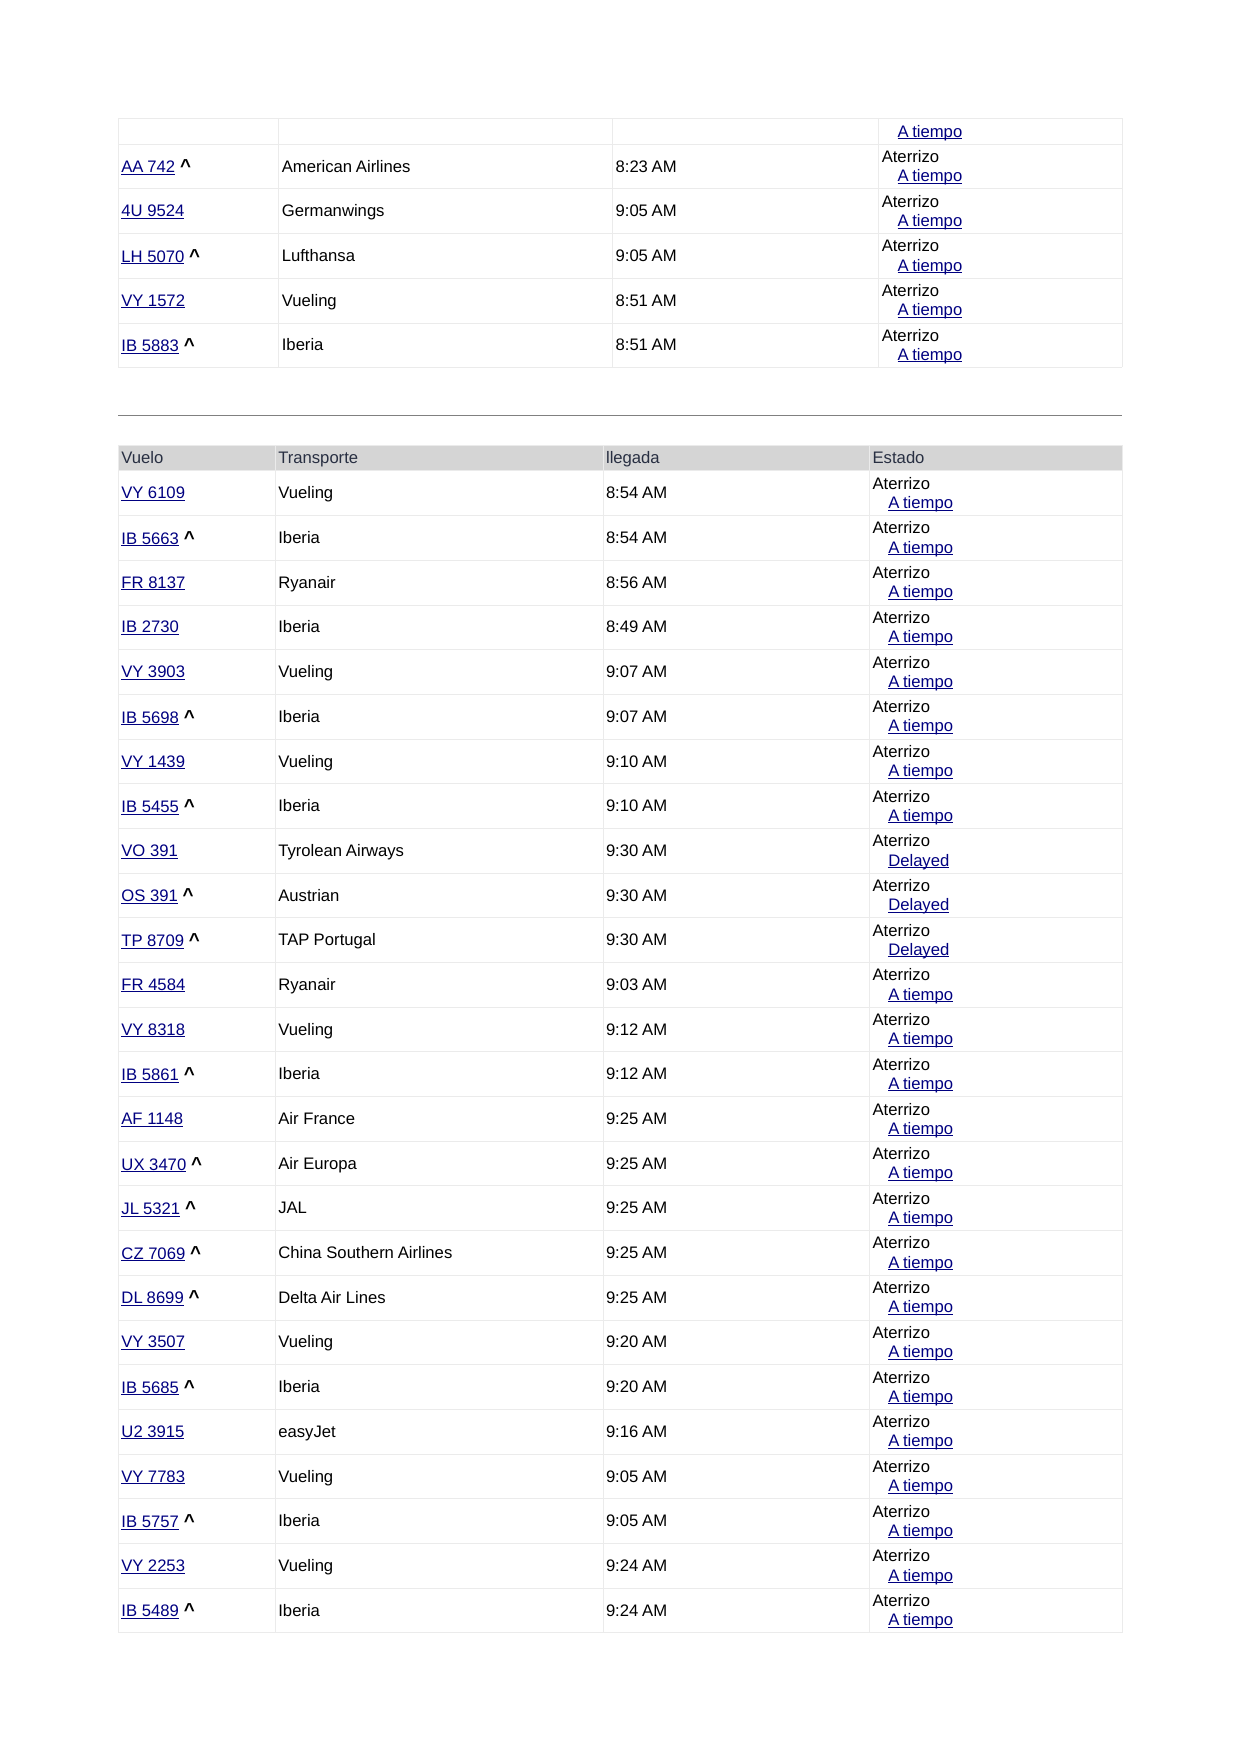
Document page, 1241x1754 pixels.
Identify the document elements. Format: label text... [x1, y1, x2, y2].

table_cell 8:54 AM [604, 516, 869, 560]
table_cell Iberia [279, 324, 612, 367]
table_cell Aterrizo A tiempo [870, 650, 1122, 694]
table_cell VY 6109 [119, 471, 275, 515]
table_cell Germanwings [279, 189, 612, 233]
table_cell Lufthansa [279, 234, 612, 278]
table_cell Aterrizo A tiempo [870, 1544, 1122, 1588]
table_cell [279, 119, 612, 144]
table_cell Aterrizo A tiempo [870, 1142, 1122, 1185]
table_cell VY 1572 [119, 279, 278, 322]
table_cell Iberia [276, 1052, 603, 1096]
table_cell VO 391 [119, 829, 275, 873]
table_cell IB 5757 ^ [119, 1499, 275, 1543]
table_cell Iberia [276, 1589, 603, 1632]
table_cell Aterrizo A tiempo [870, 1231, 1122, 1275]
table_cell Aterrizo A tiempo [879, 234, 1122, 278]
table_cell Ryanair [276, 561, 603, 604]
table_cell 8:49 AM [604, 606, 869, 649]
table_cell 9:20 AM [604, 1365, 869, 1409]
table_cell 9:10 AM [604, 740, 869, 783]
table_cell Iberia [276, 516, 603, 560]
table_header llegada [604, 446, 869, 470]
table_cell Aterrizo A tiempo [870, 1499, 1122, 1543]
table_cell Vueling [276, 1455, 603, 1498]
table_cell Delta Air Lines [276, 1276, 603, 1319]
table_cell Aterrizo A tiempo [870, 784, 1122, 828]
table_cell Tyrolean Airways [276, 829, 603, 873]
table_cell IB 5698 ^ [119, 695, 275, 738]
table_header Estado [870, 446, 1122, 470]
table_cell 9:20 AM [604, 1321, 869, 1364]
table_cell Aterrizo A tiempo [879, 279, 1122, 322]
table_cell Iberia [276, 1499, 603, 1543]
table_cell Aterrizo A tiempo [870, 1589, 1122, 1632]
table_cell UX 3470 ^ [119, 1142, 275, 1185]
table_cell Aterrizo A tiempo [870, 1008, 1122, 1051]
table_cell Ryanair [276, 963, 603, 1007]
table_header [118, 416, 1122, 445]
table_cell [119, 119, 278, 144]
table_cell China Southern Airlines [276, 1231, 603, 1275]
table_cell VY 7783 [119, 1455, 275, 1498]
table_cell American Airlines [279, 145, 612, 188]
table_cell Aterrizo A tiempo [870, 1455, 1122, 1498]
table_cell Vueling [276, 1321, 603, 1364]
table_cell 8:51 AM [613, 324, 878, 367]
table_cell Vueling [276, 740, 603, 783]
table_cell Iberia [276, 695, 603, 738]
table_cell DL 8699 ^ [119, 1276, 275, 1319]
table_cell Aterrizo A tiempo [870, 1321, 1122, 1364]
table_cell 9:25 AM [604, 1142, 869, 1185]
table_cell 9:25 AM [604, 1231, 869, 1275]
table_cell Aterrizo A tiempo [870, 516, 1122, 560]
table_cell 9:24 AM [604, 1544, 869, 1588]
table_cell FR 8137 [119, 561, 275, 604]
table_cell 9:16 AM [604, 1410, 869, 1453]
table_cell FR 4584 [119, 963, 275, 1007]
table_cell 9:03 AM [604, 963, 869, 1007]
table_cell Aterrizo Delayed [870, 874, 1122, 917]
table_header [118, 396, 1122, 415]
table_cell 9:05 AM [613, 189, 878, 233]
table_cell VY 3903 [119, 650, 275, 694]
table_cell Austrian [276, 874, 603, 917]
table_cell Aterrizo A tiempo [870, 1276, 1122, 1319]
table_cell Aterrizo A tiempo [870, 1097, 1122, 1141]
table_cell easyJet [276, 1410, 603, 1453]
table_cell Aterrizo A tiempo [870, 740, 1122, 783]
table_cell Iberia [276, 606, 603, 649]
table_cell Aterrizo A tiempo [870, 1186, 1122, 1230]
table_cell AA 742 ^ [119, 145, 278, 188]
table_cell A tiempo [879, 119, 1122, 144]
table_cell Vueling [276, 650, 603, 694]
table_cell OS 391 ^ [119, 874, 275, 917]
table_cell Aterrizo Delayed [870, 829, 1122, 873]
table_cell 4U 9524 [119, 189, 278, 233]
table_cell Vueling [276, 1008, 603, 1051]
table_cell Aterrizo A tiempo [879, 145, 1122, 188]
table_cell U2 3915 [119, 1410, 275, 1453]
table_cell JAL [276, 1186, 603, 1230]
table_cell 9:24 AM [604, 1589, 869, 1632]
table_cell 9:12 AM [604, 1008, 869, 1051]
table_cell 8:51 AM [613, 279, 878, 322]
table_cell Aterrizo Delayed [870, 918, 1122, 962]
table_cell Air Europa [276, 1142, 603, 1185]
table_cell Aterrizo A tiempo [870, 695, 1122, 738]
table_cell Aterrizo A tiempo [879, 324, 1122, 367]
table_cell 9:25 AM [604, 1276, 869, 1319]
table_cell VY 2253 [119, 1544, 275, 1588]
table_cell 9:30 AM [604, 918, 869, 962]
table_cell 9:25 AM [604, 1186, 869, 1230]
table_cell Aterrizo A tiempo [870, 1410, 1122, 1453]
table_cell Aterrizo A tiempo [870, 606, 1122, 649]
table_cell 9:25 AM [604, 1097, 869, 1141]
table_cell VY 8318 [119, 1008, 275, 1051]
table_cell Iberia [276, 1365, 603, 1409]
table_cell IB 5883 ^ [119, 324, 278, 367]
table_cell IB 5861 ^ [119, 1052, 275, 1096]
table_cell Air France [276, 1097, 603, 1141]
table_header Transporte [276, 446, 603, 470]
table_cell Aterrizo A tiempo [870, 963, 1122, 1007]
table_cell IB 2730 [119, 606, 275, 649]
table_cell 8:23 AM [613, 145, 878, 188]
table_cell Aterrizo A tiempo [870, 1365, 1122, 1409]
table_cell 9:07 AM [604, 695, 869, 738]
table_cell Iberia [276, 784, 603, 828]
table_cell TP 8709 ^ [119, 918, 275, 962]
table_cell Aterrizo A tiempo [870, 561, 1122, 604]
table_cell VY 1439 [119, 740, 275, 783]
table_cell 9:30 AM [604, 874, 869, 917]
table_cell [613, 119, 878, 144]
table_cell 9:05 AM [613, 234, 878, 278]
table_cell 9:05 AM [604, 1499, 869, 1543]
table_cell CZ 7069 ^ [119, 1231, 275, 1275]
table_cell AF 1148 [119, 1097, 275, 1141]
table_cell VY 3507 [119, 1321, 275, 1364]
table_cell JL 5321 ^ [119, 1186, 275, 1230]
table_cell 9:07 AM [604, 650, 869, 694]
table_cell 8:54 AM [604, 471, 869, 515]
table_cell 9:05 AM [604, 1455, 869, 1498]
table_cell Vueling [276, 1544, 603, 1588]
table_cell 9:10 AM [604, 784, 869, 828]
table_cell LH 5070 ^ [119, 234, 278, 278]
table_cell IB 5685 ^ [119, 1365, 275, 1409]
table_cell 9:12 AM [604, 1052, 869, 1096]
table_cell Aterrizo A tiempo [870, 471, 1122, 515]
table_header Vuelo [119, 446, 275, 470]
table_cell Aterrizo A tiempo [879, 189, 1122, 233]
table_cell Aterrizo A tiempo [870, 1052, 1122, 1096]
table_cell 9:30 AM [604, 829, 869, 873]
table_cell TAP Portugal [276, 918, 603, 962]
table_cell Vueling [279, 279, 612, 322]
table_cell IB 5663 ^ [119, 516, 275, 560]
table_cell Vueling [276, 471, 603, 515]
table_cell IB 5455 ^ [119, 784, 275, 828]
table_cell 8:56 AM [604, 561, 869, 604]
table_cell IB 5489 ^ [119, 1589, 275, 1632]
